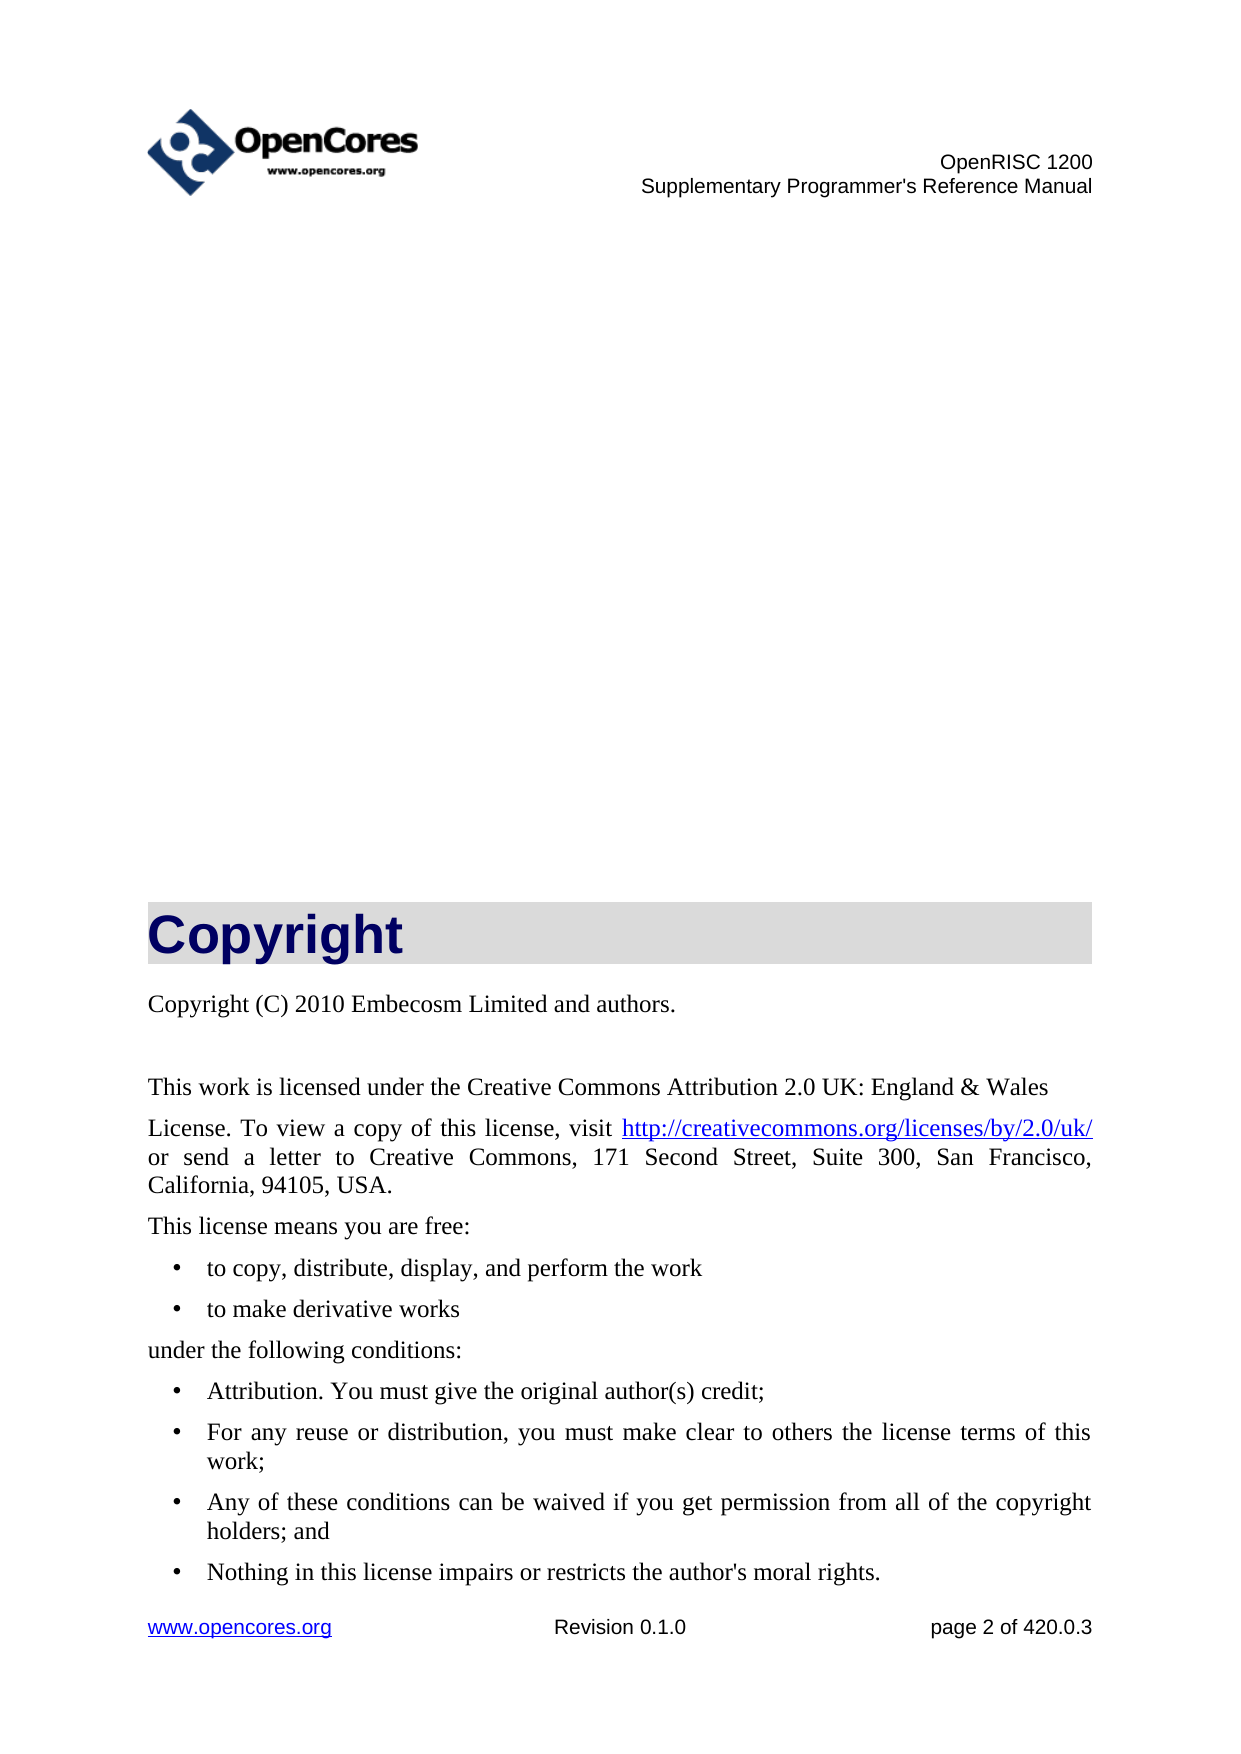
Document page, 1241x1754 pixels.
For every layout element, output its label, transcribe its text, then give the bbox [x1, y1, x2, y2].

text This license means you are free: [148, 1211, 1092, 1240]
list to copy, distribute, display, and perform the work [177, 1253, 1092, 1281]
list Nothing in this license impairs or restricts the author's moral rights. [177, 1557, 1092, 1586]
subtitle Copyright [148, 902, 1092, 964]
list to make derivative works [177, 1294, 1092, 1322]
picture [147, 109, 418, 196]
text This work is licensed under the Creative Commons Attribution 2.0 UK: England & Wales [148, 1072, 1092, 1100]
list For any reuse or distribution, you must make clear to others the license terms of this work; [177, 1417, 1092, 1475]
text License. To view a copy of this license, visit http://creativecommons.org/licenses/by/2.0/uk/ or send a letter to Creative Commons, 171 Second Street, Suite 300, San Francisco, California, 94105, USA. [148, 1113, 1092, 1199]
list Attribution. You must give the original author(s) credit; [177, 1376, 1092, 1405]
text under the following conditions: [148, 1335, 1092, 1364]
list Any of these conditions can be waived if you get permission from all of the copyright holders; and [177, 1487, 1092, 1544]
text Copyright (C) 2010 Embecosm Limited and authors. [148, 989, 1092, 1018]
